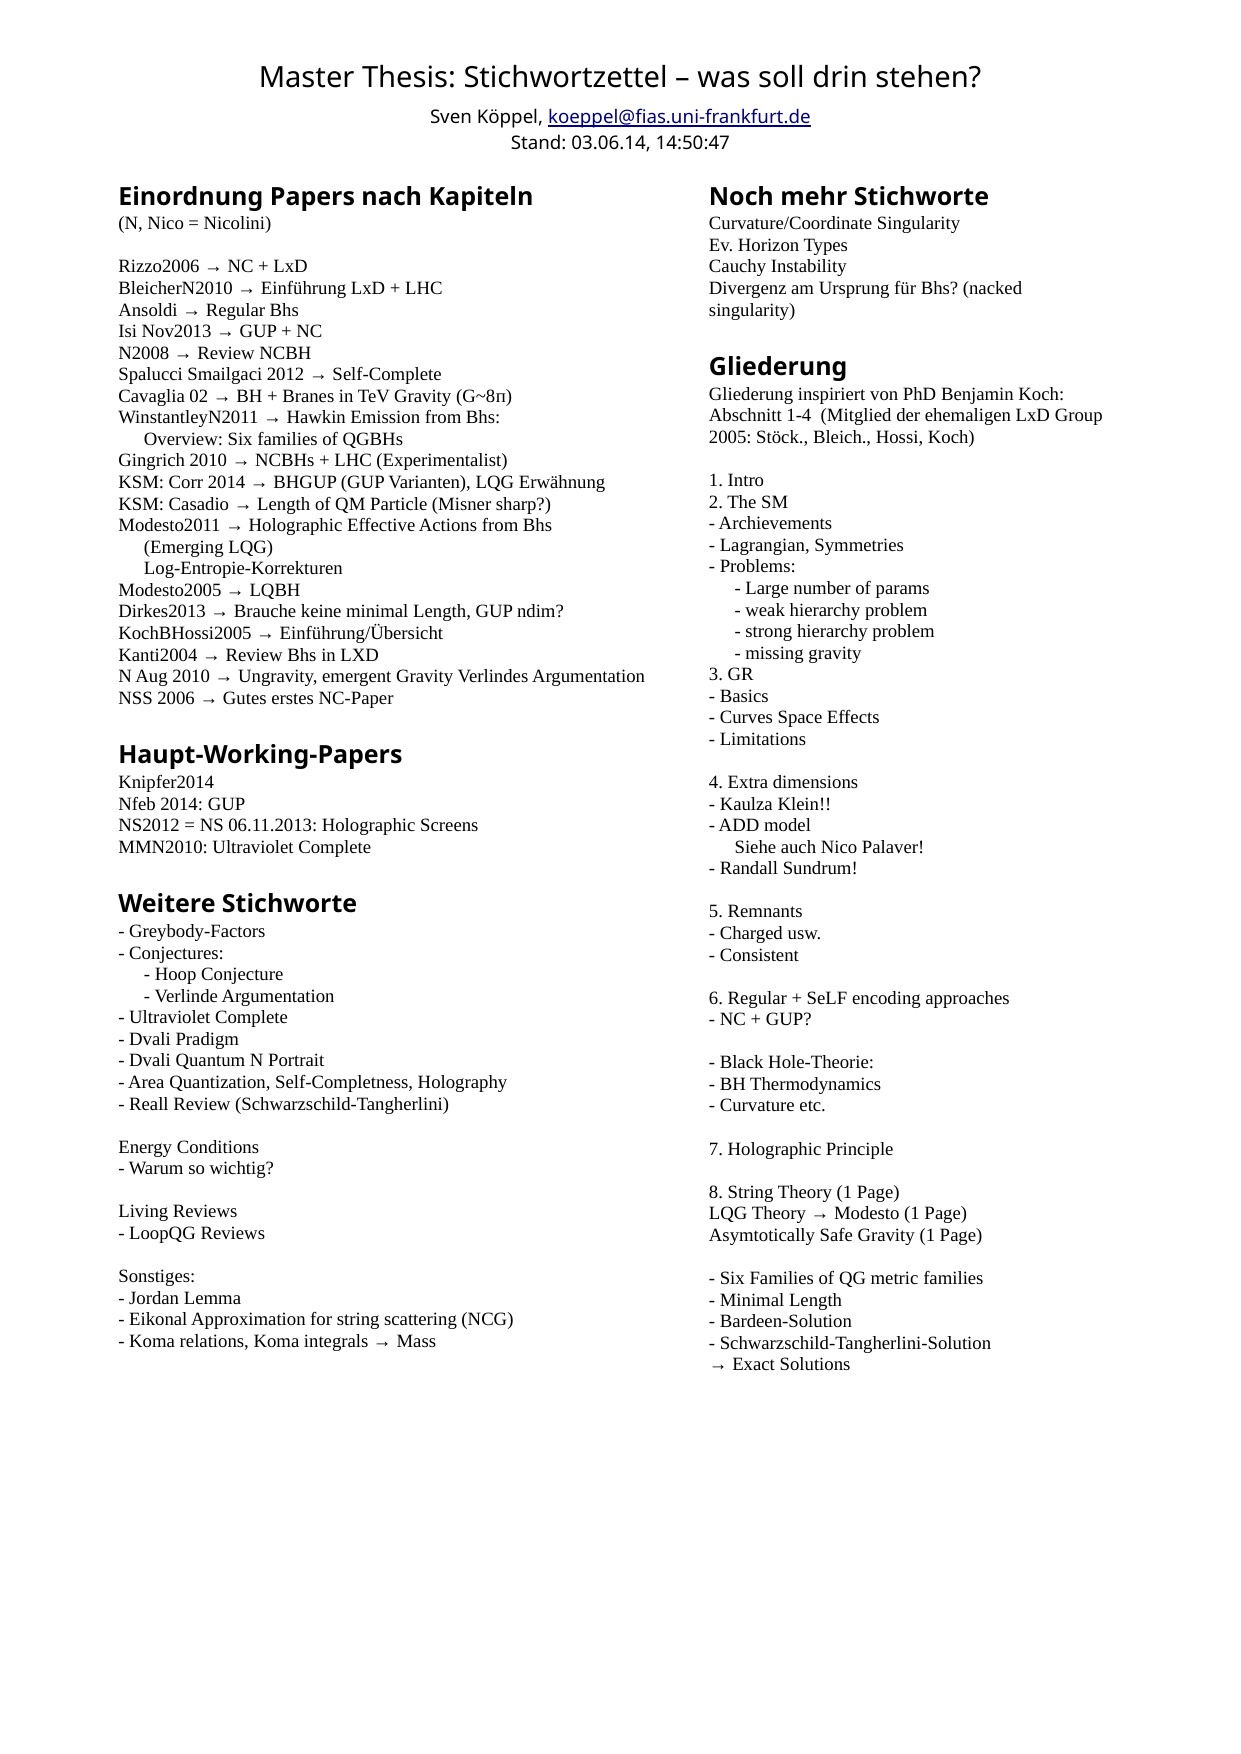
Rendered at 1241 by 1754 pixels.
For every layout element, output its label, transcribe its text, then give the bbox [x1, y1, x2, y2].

text Siehe auch Nico Palaver! [709, 836, 1110, 857]
text - Consistent [709, 943, 1110, 965]
text Knipfer2014 [118, 771, 709, 792]
text N Aug 2010 → Ungravity, emergent Gravity Verlindes Argumentation [118, 665, 709, 687]
text - Curves Space Effects [709, 706, 1110, 728]
text - Conjectures: [118, 942, 709, 963]
text - strong hierarchy problem [709, 620, 1110, 642]
text - Limitations [709, 728, 1110, 749]
subtitle Haupt-Working-Papers [118, 737, 709, 771]
text - Lagrangian, Symmetries [709, 534, 1110, 555]
text 8. String Theory (1 Page) [709, 1181, 1110, 1202]
text Modesto2005 → LQBH [118, 579, 709, 600]
subtitle Einordnung Papers nach Kapiteln [118, 171, 1122, 212]
subtitle [709, 1375, 1110, 1418]
text Asymtotically Safe Gravity (1 Page) [709, 1224, 1110, 1245]
text - LoopQG Reviews [118, 1222, 709, 1243]
text Curvature/Coordinate Singularity [709, 212, 1110, 234]
text - Reall Review (Schwarzschild-Tangherlini) [118, 1092, 709, 1114]
text - missing gravity [709, 642, 1110, 663]
text Rizzo2006 → NC + LxD [118, 255, 709, 277]
subtitle Noch mehr Stichworte [709, 178, 1110, 212]
text Stand: 03.06.14, 14:50:47 [118, 129, 1122, 155]
subtitle [1110, 886, 1122, 920]
text - Problems: [709, 555, 1110, 577]
text Isi Nov2013 → GUP + NC [118, 320, 709, 342]
text - Basics [709, 685, 1110, 706]
text - NC + GUP? [709, 1008, 1110, 1030]
text - Randall Sundrum! [709, 857, 1110, 879]
text 5. Remnants [709, 900, 1110, 922]
text (Emerging LQG) [118, 536, 709, 557]
text WinstantleyN2011 → Hawkin Emission from Bhs: [118, 406, 709, 428]
text - Area Quantization, Self-Completness, Holography [118, 1071, 709, 1092]
text → Exact Solutions [709, 1353, 1110, 1375]
text - Jordan Lemma [118, 1287, 709, 1308]
text Dirkes2013 → Brauche keine minimal Length, GUP ndim? [118, 600, 709, 622]
text 1. Intro [709, 469, 1110, 491]
text - BH Thermodynamics [709, 1073, 1110, 1094]
text Cavaglia 02 → BH + Branes in TeV Gravity (G~8п) [118, 385, 709, 406]
subtitle [709, 1159, 1110, 1181]
text - Warum so wichtig? [118, 1157, 709, 1179]
text Overview: Six families of QGBHs [118, 428, 709, 449]
text Kanti2004 → Review Bhs in LXD [118, 643, 709, 665]
text KochBHossi2005 → Einführung/Übersicht [118, 622, 709, 643]
text [1110, 771, 1122, 792]
text Sonstiges: [118, 1265, 709, 1287]
text - Minimal Length [709, 1288, 1110, 1310]
text - ADD model [709, 814, 1110, 836]
text - Ultraviolet Complete [118, 1006, 709, 1028]
text - Archievements [709, 512, 1110, 534]
subtitle Gliederung [709, 349, 1110, 383]
text - Verlinde Argumentation [118, 985, 709, 1006]
text BleicherN2010 → Einführung LxD + LHC [118, 277, 709, 298]
subtitle [709, 749, 1110, 771]
subtitle [709, 1245, 1110, 1267]
text - Large number of params [709, 577, 1110, 598]
text - Curvature etc. [709, 1094, 1110, 1116]
text - Koma relations, Koma integrals → Mass [118, 1330, 709, 1351]
text NS2012 = NS 06.11.2013: Holographic Screens [118, 814, 709, 836]
text Modesto2011 → Holographic Effective Actions from Bhs [118, 514, 709, 536]
text - Dvali Pradigm [118, 1028, 709, 1049]
text - Black Hole-Theorie: [709, 1051, 1110, 1073]
text - Dvali Quantum N Portrait [118, 1049, 709, 1071]
text [1110, 1265, 1122, 1287]
subtitle [709, 1030, 1110, 1051]
text 2. The SM [709, 491, 1110, 512]
text - Schwarzschild-Tangherlini-Solution [709, 1332, 1110, 1353]
text - Kaulza Klein!! [709, 792, 1110, 814]
text - Bardeen-Solution [709, 1310, 1110, 1332]
text - Greybody-Factors [118, 920, 709, 942]
subtitle [709, 320, 1110, 349]
text - Eikonal Approximation for string scattering (NCG) [118, 1308, 709, 1330]
text 4. Extra dimensions [709, 771, 1110, 792]
text - Hoop Conjecture [118, 963, 709, 985]
text KSM: Corr 2014 → BHGUP (GUP Varianten), LQG Erwähnung [118, 471, 709, 492]
text Ansoldi → Regular Bhs [118, 298, 709, 320]
text Living Reviews [118, 1200, 709, 1222]
text Ev. Horizon Types [709, 234, 1110, 255]
text - Six Families of QG metric families [709, 1267, 1110, 1288]
text (N, Nico = Nicolini) [118, 212, 709, 234]
text LQG Theory → Modesto (1 Page) [709, 1202, 1110, 1224]
text 6. Regular + SeLF encoding approaches [709, 987, 1110, 1008]
subtitle [709, 879, 1110, 900]
text Sven Köppel, koeppel@fias.uni-frankfurt.de [118, 104, 1122, 129]
subtitle Master Thesis: Stichwortzettel – was soll drin stehen? [118, 56, 1122, 96]
text - weak hierarchy problem [709, 598, 1110, 620]
text Gliederung inspiriert von PhD Benjamin Koch: Abschnitt 1-4 (Mitglied der ehemaligen LxD Group 2005: Stöck., Bleich., Hossi, Koch) [709, 383, 1110, 447]
text KSM: Casadio → Length of QM Particle (Misner sharp?) [118, 492, 709, 514]
text 7. Holographic Principle [709, 1137, 1110, 1159]
text Spalucci Smailgaci 2012 → Self-Complete [118, 363, 709, 385]
subtitle [709, 447, 1110, 469]
text Gingrich 2010 → NCBHs + LHC (Experimentalist) [118, 449, 709, 471]
text Cauchy Instability [709, 255, 1110, 277]
text N2008 → Review NCBH [118, 342, 709, 363]
text MMN2010: Ultraviolet Complete [118, 836, 709, 857]
text Log-Entropie-Korrekturen [118, 557, 709, 579]
text NSS 2006 → Gutes erstes NC-Paper [118, 687, 709, 708]
subtitle Weitere Stichworte [118, 886, 709, 920]
text 3. GR [709, 663, 1110, 685]
subtitle [709, 1116, 1110, 1137]
text Nfeb 2014: GUP [118, 792, 709, 814]
text Divergenz am Ursprung für Bhs? (nacked singularity) [709, 277, 1110, 320]
text Energy Conditions [118, 1136, 709, 1157]
subtitle [1110, 737, 1122, 771]
subtitle [709, 965, 1110, 987]
text - Charged usw. [709, 922, 1110, 943]
